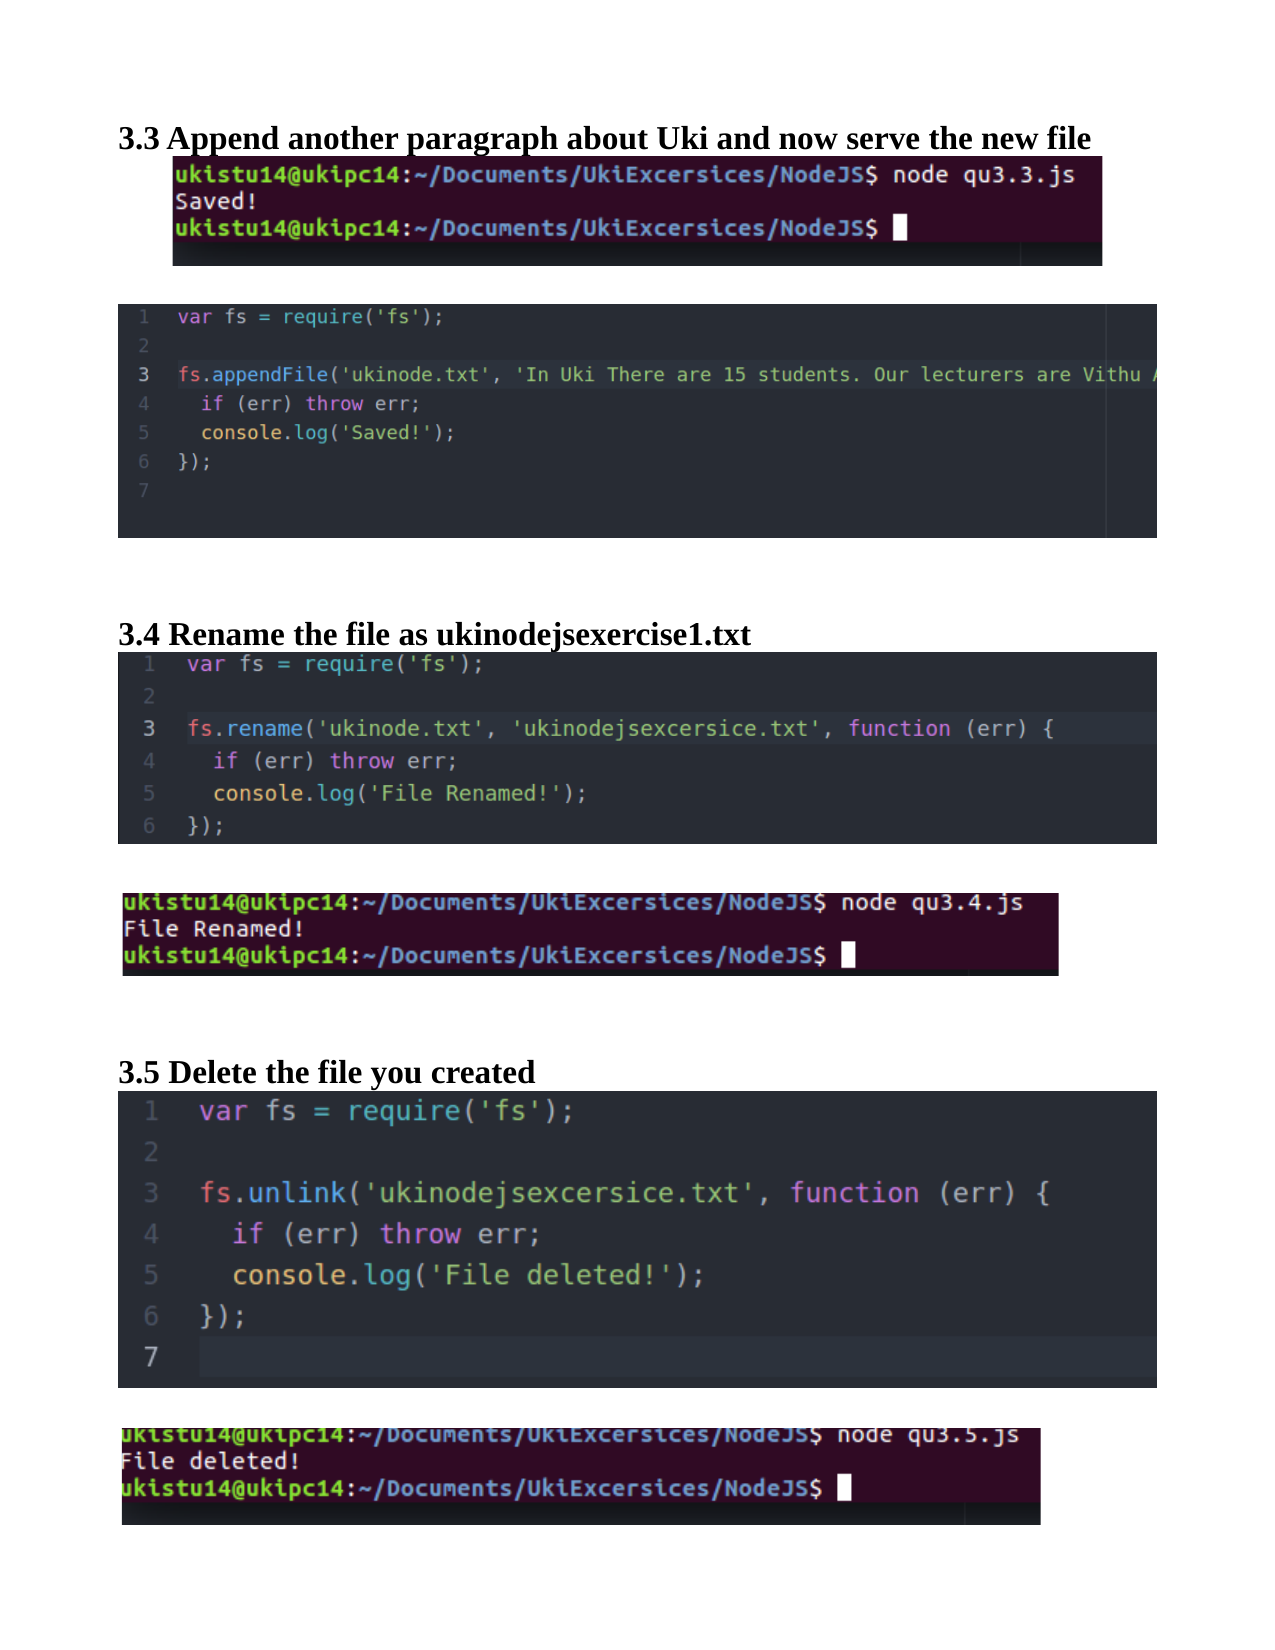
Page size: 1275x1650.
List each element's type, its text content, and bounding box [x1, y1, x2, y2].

text 3.3 Append another paragraph about Uki and now serve the new file [118, 118, 1157, 156]
text 3.4 Rename the file as ukinodejsexercise1.txt [118, 614, 1157, 652]
picture [172, 156, 1103, 266]
picture [118, 1091, 1157, 1388]
picture [118, 652, 1157, 844]
picture [118, 304, 1157, 538]
picture [121, 1428, 1041, 1525]
text 3.5 Delete the file you created [118, 1053, 1157, 1091]
picture [122, 893, 1059, 976]
